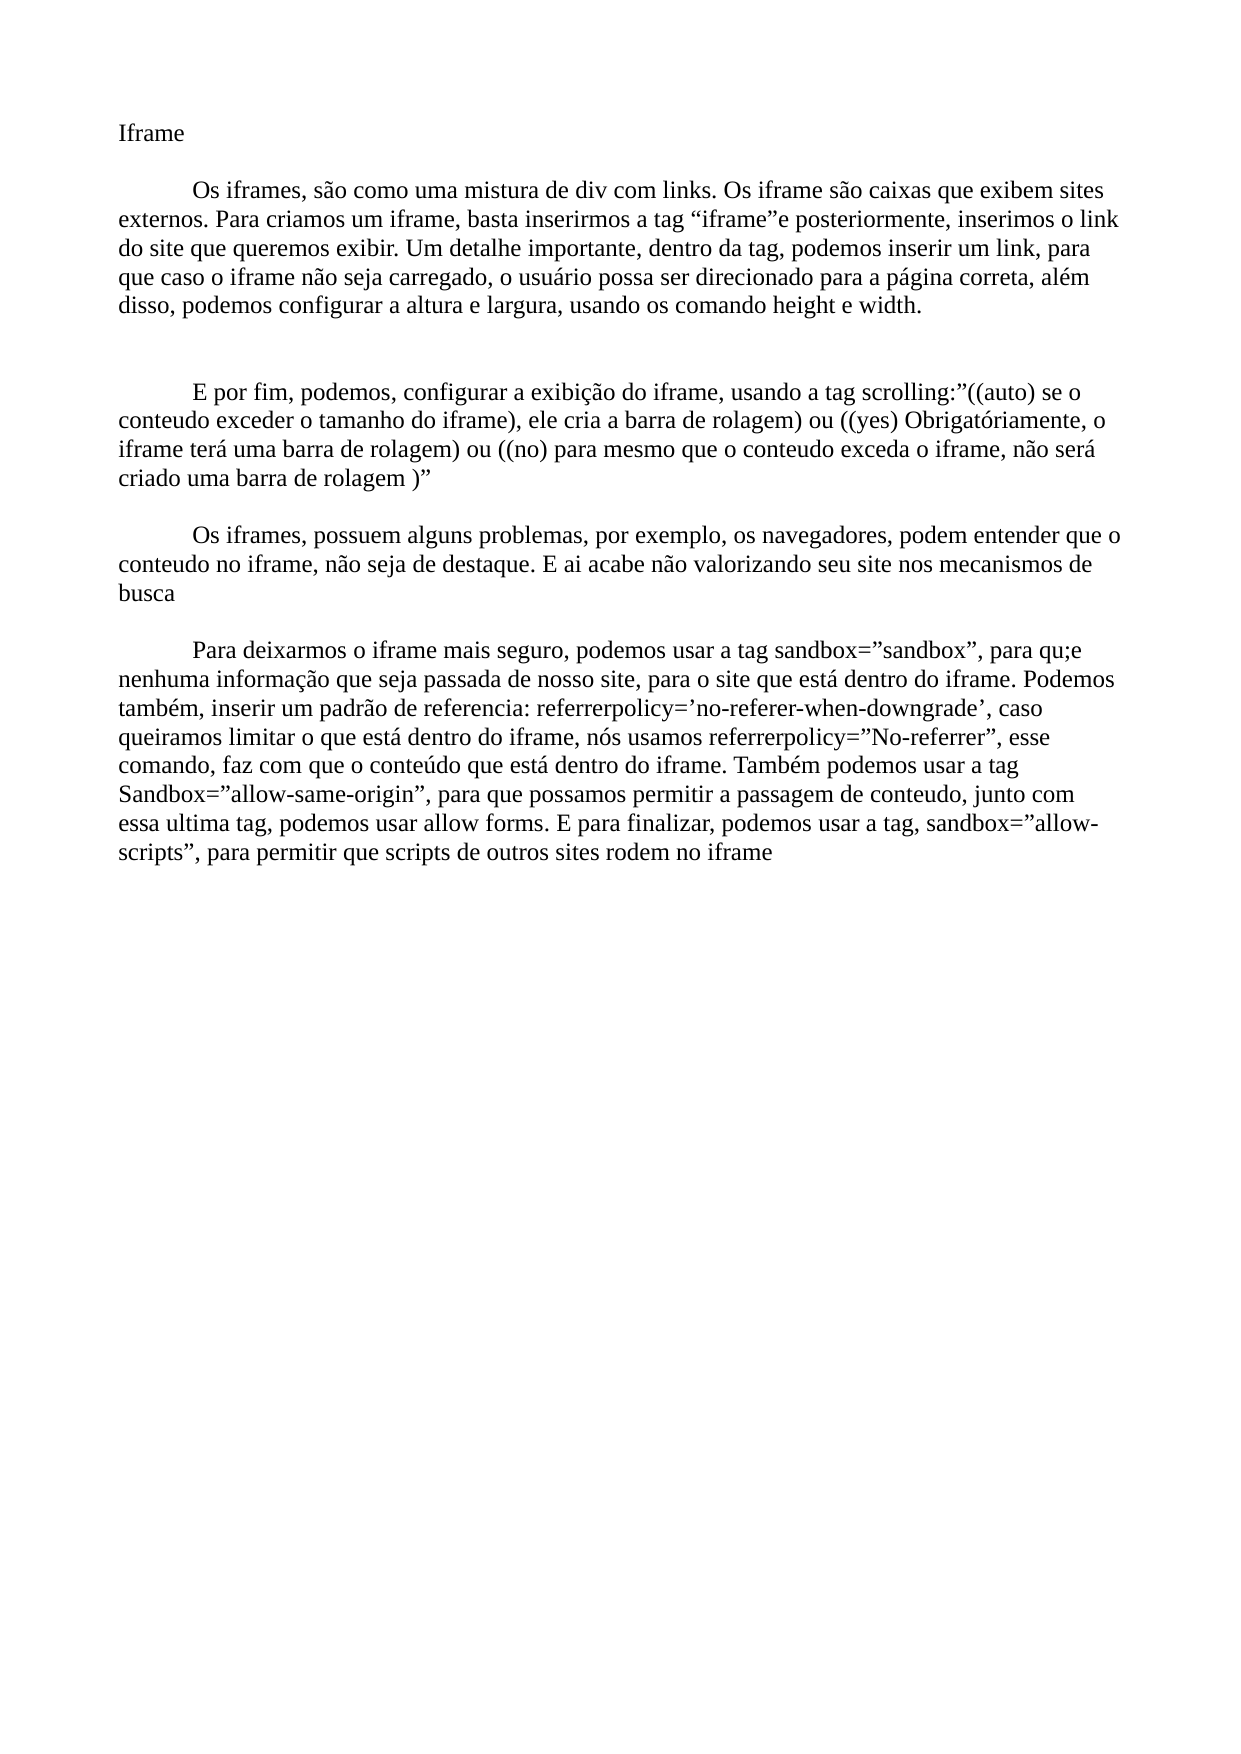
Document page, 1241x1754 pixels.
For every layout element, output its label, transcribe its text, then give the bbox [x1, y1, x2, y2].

text Os iframes, possuem alguns problemas, por exemplo, os navegadores, podem entender que o conteudo no iframe, não seja de destaque. E ai acabe não valorizando seu site nos mecanismos de busca [118, 521, 1122, 607]
text Os iframes, são como uma mistura de div com links. Os iframe são caixas que exibem sites externos. Para criamos um iframe, basta inserirmos a tag “iframe”e posteriormente, inserimos o link do site que queremos exibir. Um detalhe importante, dentro da tag, podemos inserir um link, para que caso o iframe não seja carregado, o usuário possa ser direcionado para a página correta, além disso, podemos configurar a altura e largura, usando os comando height e width. [118, 176, 1122, 319]
text E por fim, podemos, configurar a exibição do iframe, usando a tag scrolling:”((auto) se o conteudo exceder o tamanho do iframe), ele cria a barra de rolagem) ou ((yes) Obrigatóriamente, o iframe terá uma barra de rolagem) ou ((no) para mesmo que o conteudo exceda o iframe, não será criado uma barra de rolagem )” [118, 377, 1122, 492]
text Para deixarmos o iframe mais seguro, podemos usar a tag sandbox=”sandbox”, para qu;e nenhuma informação que seja passada de nosso site, para o site que está dentro do iframe. Podemos também, inserir um padrão de referencia: referrerpolicy=’no-referer-when-downgrade’, caso queiramos limitar o que está dentro do iframe, nós usamos referrerpolicy=”No-referrer”, esse comando, faz com que o conteúdo que está dentro do iframe. Também podemos usar a tag Sandbox=”allow-same-origin”, para que possamos permitir a passagem de conteudo, junto com essa ultima tag, podemos usar allow forms. E para finalizar, podemos usar a tag, sandbox=”allow-scripts”, para permitir que scripts de outros sites rodem no iframe [118, 636, 1122, 866]
text Iframe [118, 118, 1122, 147]
